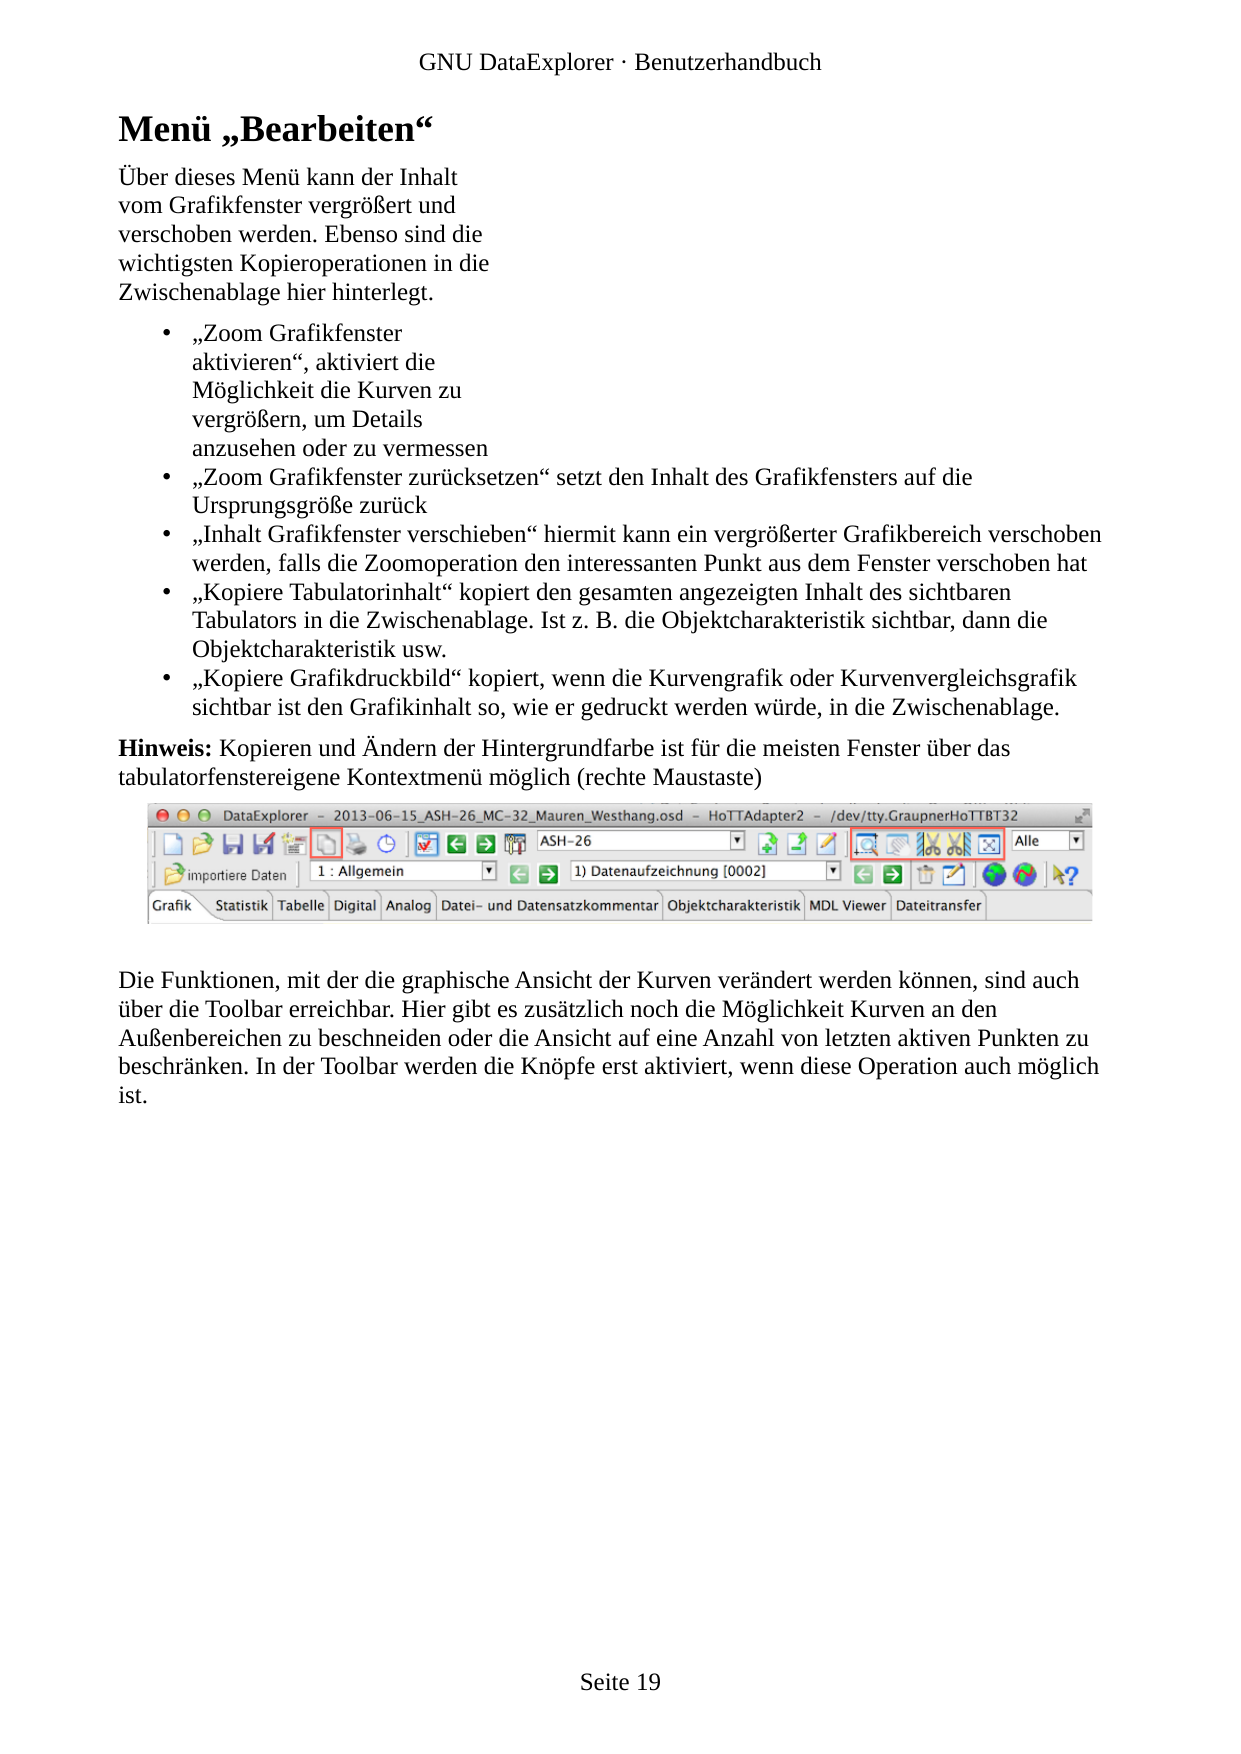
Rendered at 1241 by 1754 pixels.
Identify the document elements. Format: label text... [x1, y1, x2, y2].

text Die Funktionen, mit der die graphische Ansicht der Kurven verändert werden können, sind auch über die Toolbar erreichbar. Hier gibt es zusätzlich noch die Möglichkeit Kurven an den Außenbereichen zu beschneiden oder die Ansicht auf eine Anzahl von letzten aktiven Punkten zu beschränken. In der Toolbar werden die Knöpfe erst aktiviert, wenn diese Operation auch möglich ist. [118, 965, 1122, 1109]
list „Kopiere Grafikdruckbild“ kopiert, wenn die Kurvengrafik oder Kurvenvergleichsgrafik sichtbar ist den Grafikinhalt so, wie er gedruckt werden würde, in die Zwischenablage. [162, 663, 1122, 721]
text Hinweis: Kopieren und Ändern der Hintergrundfarbe ist für die meisten Fenster über das tabulatorfenstereigene Kontextmenü möglich (rechte Maustaste) [118, 733, 1122, 791]
list „Kopiere Tabulatorinhalt“ kopiert den gesamten angezeigten Inhalt des sichtbaren Tabulators in die Zwischenablage. Ist z. B. die Objektcharakteristik sichtbar, dann die Objektcharakteristik usw. [162, 577, 1122, 663]
picture [147, 803, 1093, 924]
list „Zoom Grafikfenster zurücksetzen“ setzt den Inhalt des Grafikfensters auf die Ursprungsgröße zurück [162, 462, 1122, 519]
subtitle Menü „Bearbeiten“ [118, 106, 1122, 149]
list „Zoom Grafikfenster aktivieren“, aktiviert die Möglichkeit die Kurven zu vergrößern, um Details anzusehen oder zu vermessen [162, 318, 1122, 462]
list „Inhalt Grafikfenster verschieben“ hiermit kann ein vergrößerter Grafikbereich verschoben werden, falls die Zoomoperation den interessanten Punkt aus dem Fenster verschoben hat [162, 519, 1122, 577]
text Über dieses Menü kann der Inhalt vom Grafikfenster vergrößert und verschoben werden. Ebenso sind die wichtigsten Kopieroperationen in die Zwischenablage hier hinterlegt. [118, 162, 1122, 306]
